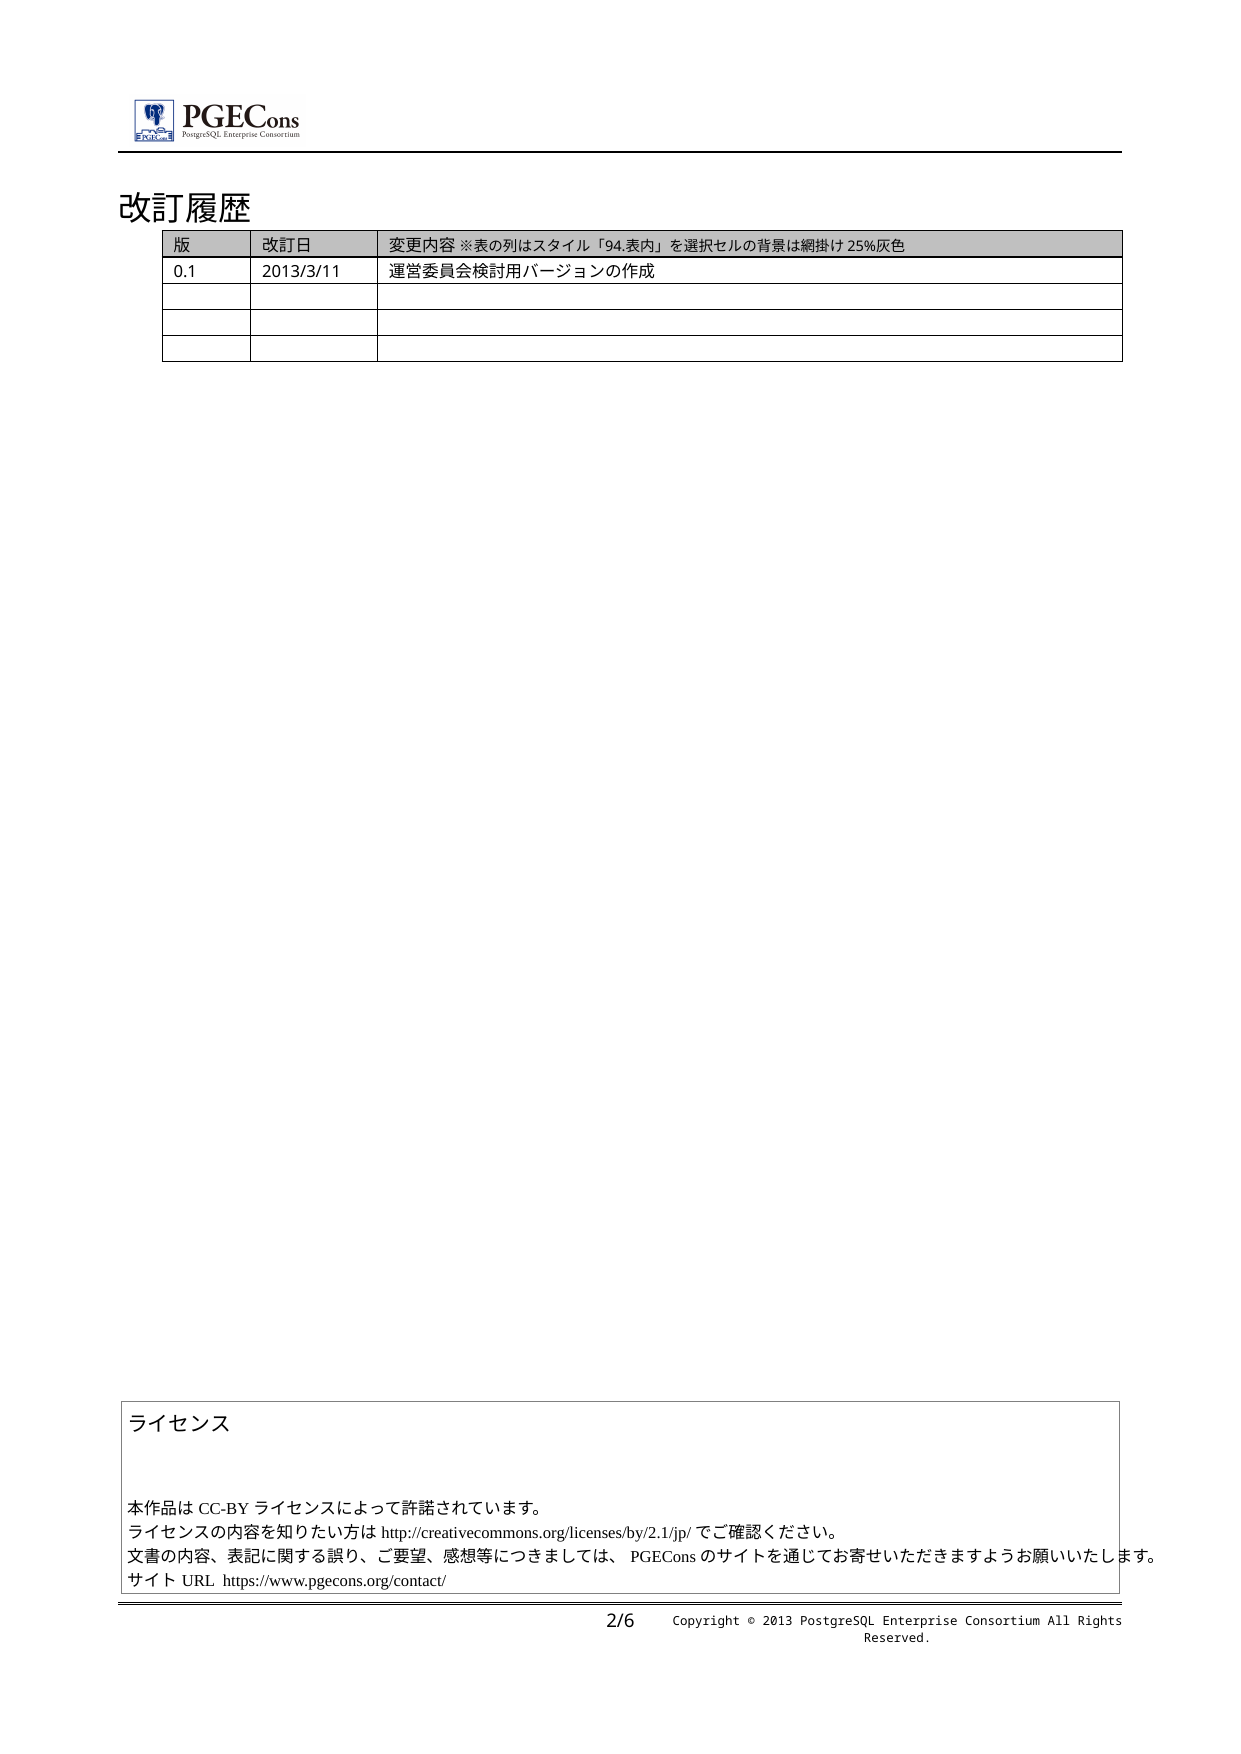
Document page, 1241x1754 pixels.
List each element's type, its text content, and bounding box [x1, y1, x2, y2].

table_cell 2013/3/11 [251, 258, 377, 282]
table_cell [378, 336, 1122, 361]
table_cell [251, 284, 377, 308]
table_cell 0.1 [163, 258, 250, 282]
table_cell [251, 336, 377, 361]
table_cell [163, 284, 250, 308]
table_header 改訂日 [251, 231, 377, 256]
table_cell [378, 310, 1122, 334]
table_cell [378, 284, 1122, 308]
table_cell 運営委員会検討用バージョンの作成 [378, 258, 1122, 282]
table_cell [163, 336, 250, 361]
picture [128, 94, 306, 147]
table_header 変更内容 ※表の列はスタイル「94.表内」を選択セルの背景は網掛け25%灰色 [378, 231, 1122, 256]
table_header 版 [163, 231, 250, 256]
table_cell [163, 310, 250, 334]
table_cell [251, 310, 377, 334]
text 改訂履歴 [118, 182, 1122, 230]
